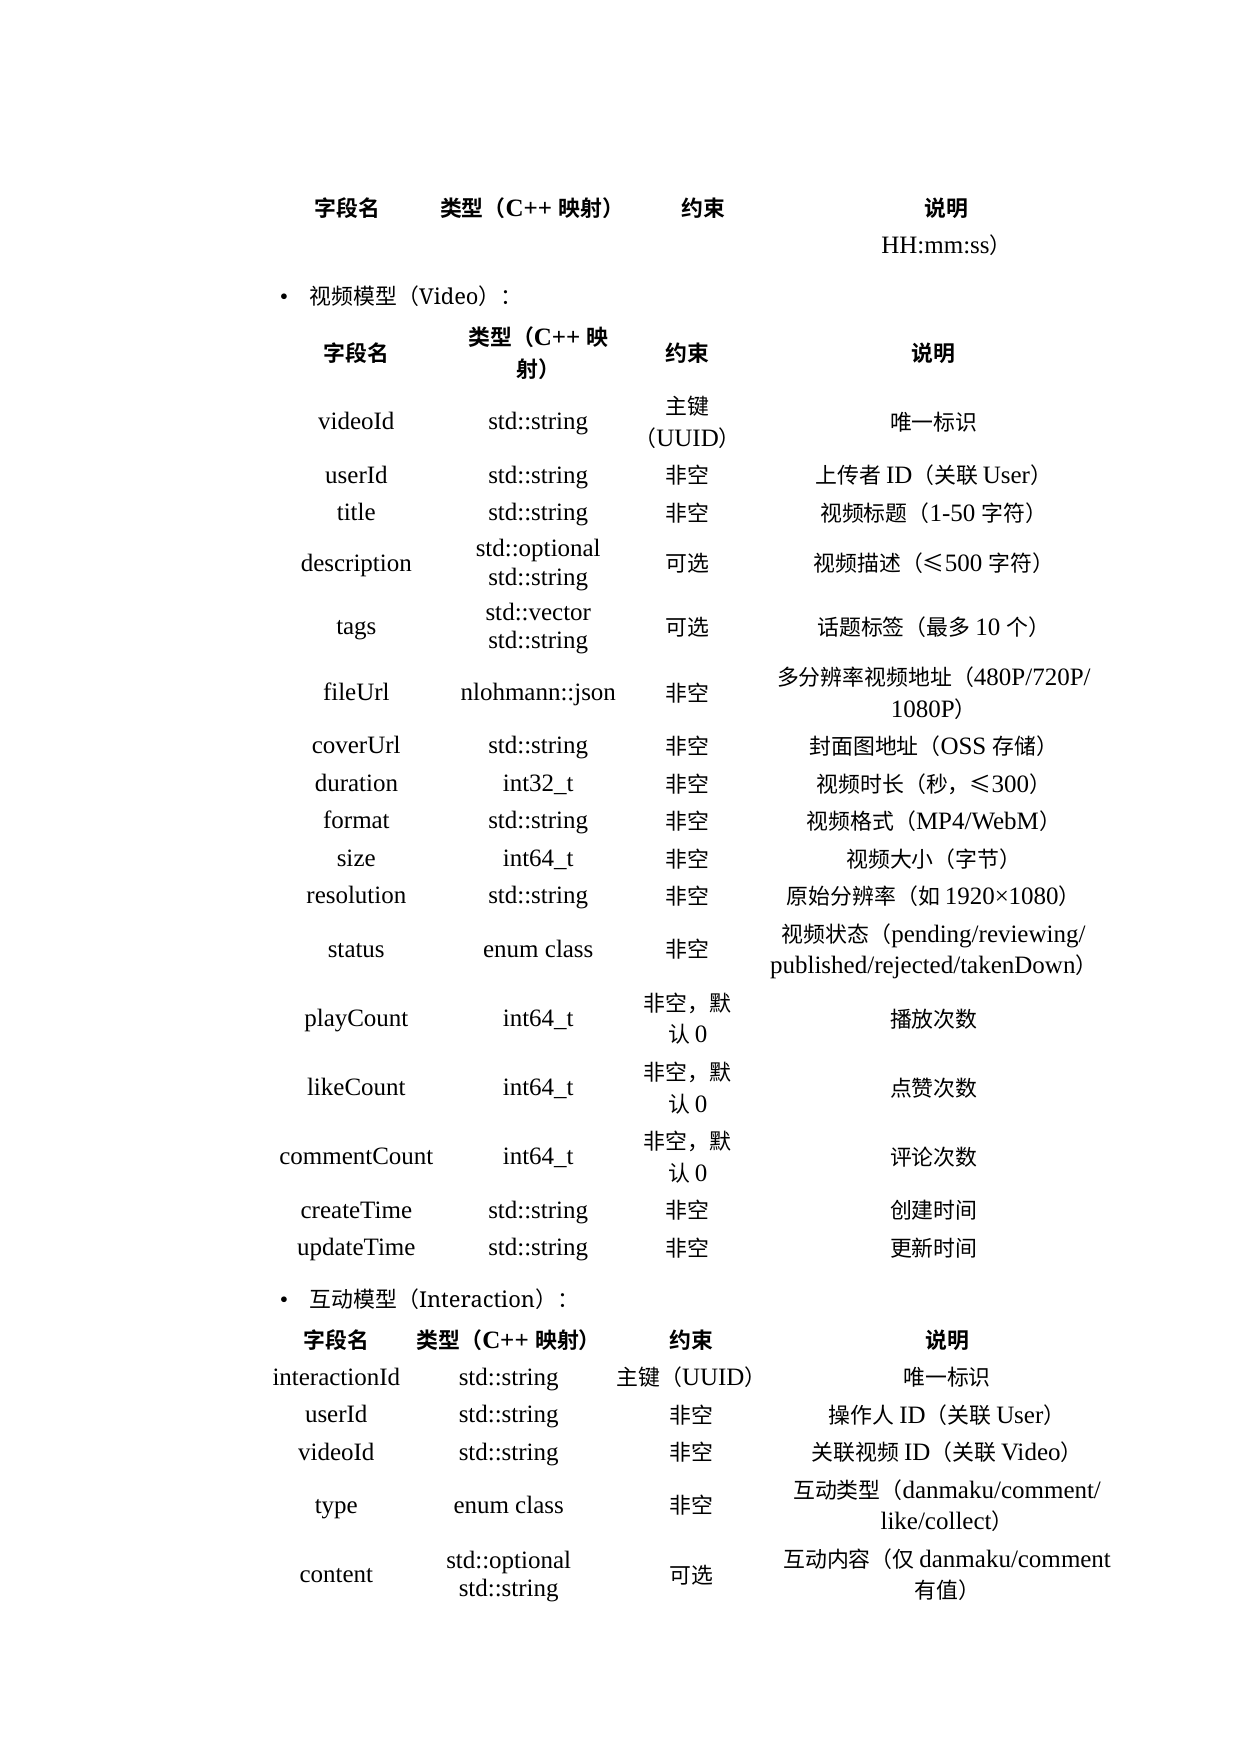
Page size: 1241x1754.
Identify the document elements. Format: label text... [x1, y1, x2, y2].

table_cell tags [266, 594, 446, 657]
table_cell title [266, 493, 446, 530]
table_cell 原始分辨率（如 1920×1080） [745, 876, 1122, 914]
table_cell 视频格式（MP4/WebM） [745, 801, 1122, 839]
table_cell std::string [446, 801, 630, 839]
table_cell 非空 [630, 493, 745, 530]
table_cell std::string [446, 1228, 630, 1265]
table_cell std::string [406, 1432, 611, 1470]
table_cell coverUrl [266, 726, 446, 764]
table_cell std::optional std::string [446, 530, 630, 594]
table_cell videoId [266, 386, 446, 455]
table_cell content [266, 1539, 406, 1608]
table_cell enum class [446, 914, 630, 983]
table_cell [635, 225, 770, 263]
table_cell 上传者 ID（关联 User） [745, 455, 1122, 493]
table_cell int32_t [446, 764, 630, 801]
table_cell 操作人 ID（关联 User） [772, 1395, 1122, 1432]
table_cell std::string [446, 876, 630, 914]
table_cell 非空 [630, 876, 745, 914]
table_header 字段名 [266, 188, 428, 225]
table_cell description [266, 530, 446, 594]
table_cell format [266, 801, 446, 839]
list 视频模型（Video）： [236, 279, 1122, 311]
table_cell 关联视频 ID（关联 Video） [772, 1432, 1122, 1470]
table_cell 非空 [630, 657, 745, 726]
table_cell 话题标签（最多 10 个） [745, 594, 1122, 657]
table_cell 非空 [630, 1190, 745, 1228]
table_cell 非空，默认 0 [630, 1121, 745, 1190]
table_header 字段名 [266, 1320, 406, 1357]
table_cell 视频大小（字节） [745, 839, 1122, 876]
table_cell HH:mm:ss） [770, 225, 1122, 263]
table_cell int64_t [446, 983, 630, 1052]
table_header 约束 [630, 317, 745, 386]
table_cell [266, 225, 428, 263]
table_cell 评论次数 [745, 1121, 1122, 1190]
table_header 约束 [611, 1320, 772, 1357]
table_cell 视频描述（≤500 字符） [745, 530, 1122, 594]
table_cell 多分辨率视频地址（480P/720P/1080P） [745, 657, 1122, 726]
table_cell std::string [446, 1190, 630, 1228]
table_cell int64_t [446, 839, 630, 876]
table_cell userId [266, 1395, 406, 1432]
table_cell updateTime [266, 1228, 446, 1265]
table_cell 点赞次数 [745, 1052, 1122, 1121]
table_cell 主键（UUID） [630, 386, 745, 455]
table_cell 非空，默认 0 [630, 1052, 745, 1121]
table_cell std::optional std::string [406, 1539, 611, 1608]
table_cell 非空，默认 0 [630, 983, 745, 1052]
table_cell 可选 [611, 1539, 772, 1608]
table_header 类型（C++ 映射） [429, 188, 635, 225]
table_cell 非空 [611, 1432, 772, 1470]
table_cell 视频状态（pending/reviewing/published/rejected/takenDown） [745, 914, 1122, 983]
list 互动模型（Interaction）： [236, 1282, 1122, 1313]
table_header 类型（C++ 映射） [446, 317, 630, 386]
table_cell type [266, 1470, 406, 1539]
table_cell commentCount [266, 1121, 446, 1190]
table_cell 互动类型（danmaku/comment/like/collect） [772, 1470, 1122, 1539]
table_cell playCount [266, 983, 446, 1052]
table_header 说明 [772, 1320, 1122, 1357]
table_cell videoId [266, 1432, 406, 1470]
table_cell nlohmann::json [446, 657, 630, 726]
table_cell 唯一标识 [772, 1357, 1122, 1395]
table_cell 创建时间 [745, 1190, 1122, 1228]
table_cell std::string [406, 1395, 611, 1432]
table_cell 非空 [630, 1228, 745, 1265]
table_cell 主键（UUID） [611, 1357, 772, 1395]
table_cell 非空 [630, 455, 745, 493]
table_header 字段名 [266, 317, 446, 386]
table_cell [429, 225, 635, 263]
table_cell duration [266, 764, 446, 801]
table_header 约束 [635, 188, 770, 225]
table_cell 互动内容（仅 danmaku/comment 有值） [772, 1539, 1122, 1608]
table_cell enum class [406, 1470, 611, 1539]
table_cell 播放次数 [745, 983, 1122, 1052]
table_cell 视频时长（秒，≤300） [745, 764, 1122, 801]
table_cell 非空 [630, 764, 745, 801]
table_header 说明 [745, 317, 1122, 386]
table_cell std::string [446, 386, 630, 455]
table_cell 视频标题（1-50 字符） [745, 493, 1122, 530]
table_cell std::string [446, 455, 630, 493]
table_cell 非空 [630, 726, 745, 764]
table_cell 可选 [630, 530, 745, 594]
table_cell 非空 [630, 801, 745, 839]
table_cell interactionId [266, 1357, 406, 1395]
table_cell 非空 [611, 1470, 772, 1539]
table_cell 封面图地址（OSS 存储） [745, 726, 1122, 764]
table_cell 更新时间 [745, 1228, 1122, 1265]
table_cell status [266, 914, 446, 983]
table_cell std::vector std::string [446, 594, 630, 657]
table_header 类型（C++ 映射） [406, 1320, 611, 1357]
table_cell int64_t [446, 1121, 630, 1190]
table_cell 非空 [630, 914, 745, 983]
table_cell std::string [446, 493, 630, 530]
table_cell 非空 [630, 839, 745, 876]
table_cell likeCount [266, 1052, 446, 1121]
table_cell 可选 [630, 594, 745, 657]
table_header 说明 [770, 188, 1122, 225]
table_cell 非空 [611, 1395, 772, 1432]
table_cell std::string [446, 726, 630, 764]
table_cell fileUrl [266, 657, 446, 726]
table_cell size [266, 839, 446, 876]
table_cell createTime [266, 1190, 446, 1228]
table_cell 唯一标识 [745, 386, 1122, 455]
table_cell userId [266, 455, 446, 493]
table_cell std::string [406, 1357, 611, 1395]
table_cell int64_t [446, 1052, 630, 1121]
table_cell resolution [266, 876, 446, 914]
